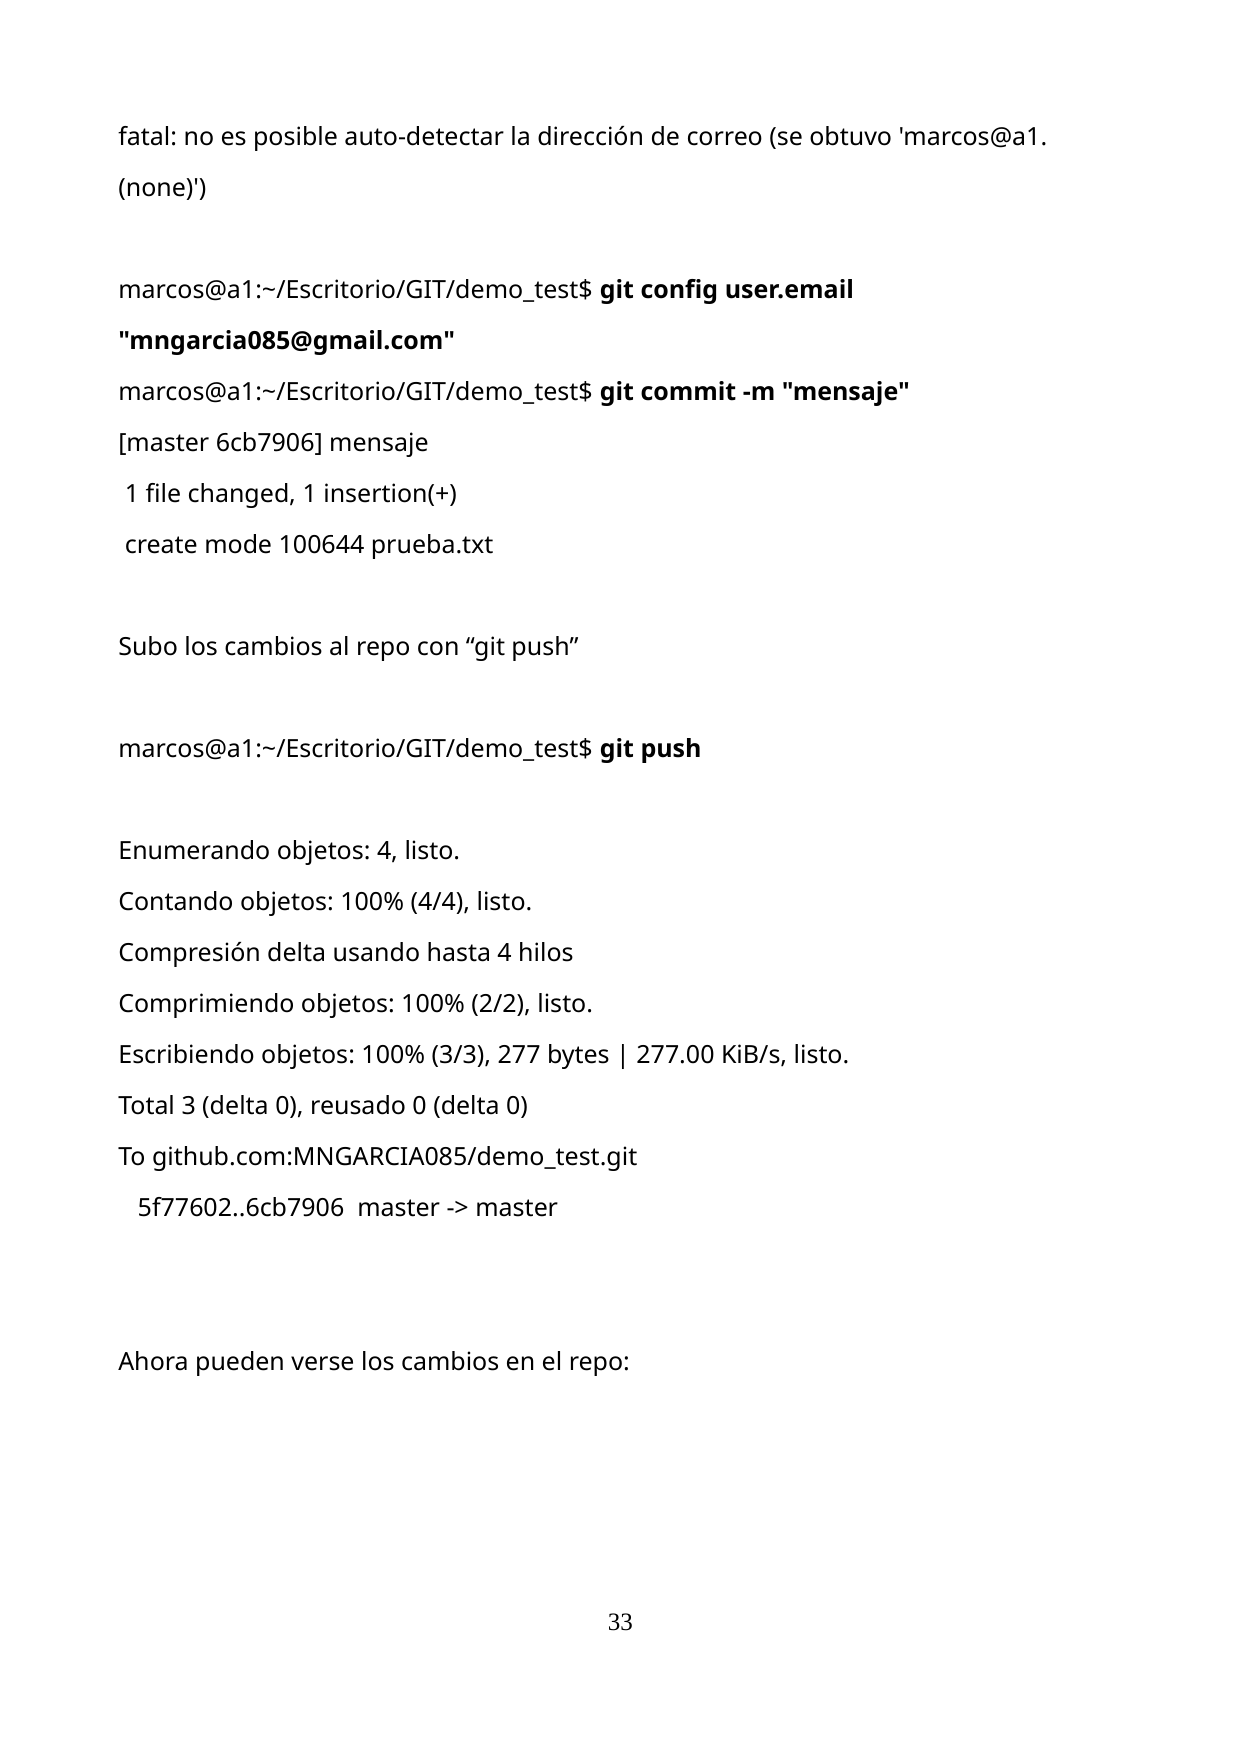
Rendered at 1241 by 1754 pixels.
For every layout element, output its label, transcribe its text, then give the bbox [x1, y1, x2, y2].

text Total 3 (delta 0), reusado 0 (delta 0) [118, 1088, 1122, 1122]
text marcos@a1:~/Escritorio/GIT/demo_test$ git config user.email "mngarcia085@gmail.com" [118, 271, 1122, 356]
text Enumerando objetos: 4, listo. [118, 833, 1122, 867]
text [master 6cb7906] mensaje [118, 424, 1122, 458]
text Comprimiendo objetos: 100% (2/2), listo. [118, 986, 1122, 1020]
text Ahora pueden verse los cambios en el repo: [118, 1343, 1122, 1377]
text Contando objetos: 100% (4/4), listo. [118, 884, 1122, 918]
text create mode 100644 prueba.txt [118, 526, 1122, 561]
text Escribiendo objetos: 100% (3/3), 277 bytes | 277.00 KiB/s, listo. [118, 1037, 1122, 1071]
text 5f77602..6cb7906 master -> master [118, 1190, 1122, 1224]
text To github.com:MNGARCIA085/demo_test.git [118, 1139, 1122, 1173]
text 1 file changed, 1 insertion(+) [118, 475, 1122, 509]
text fatal: no es posible auto-detectar la dirección de correo (se obtuvo 'marcos@a1.(none)') [118, 118, 1122, 203]
text Subo los cambios al repo con “git push” [118, 628, 1122, 663]
text marcos@a1:~/Escritorio/GIT/demo_test$ git push [118, 731, 1122, 765]
text Compresión delta usando hasta 4 hilos [118, 935, 1122, 969]
text marcos@a1:~/Escritorio/GIT/demo_test$ git commit -m "mensaje" [118, 373, 1122, 407]
